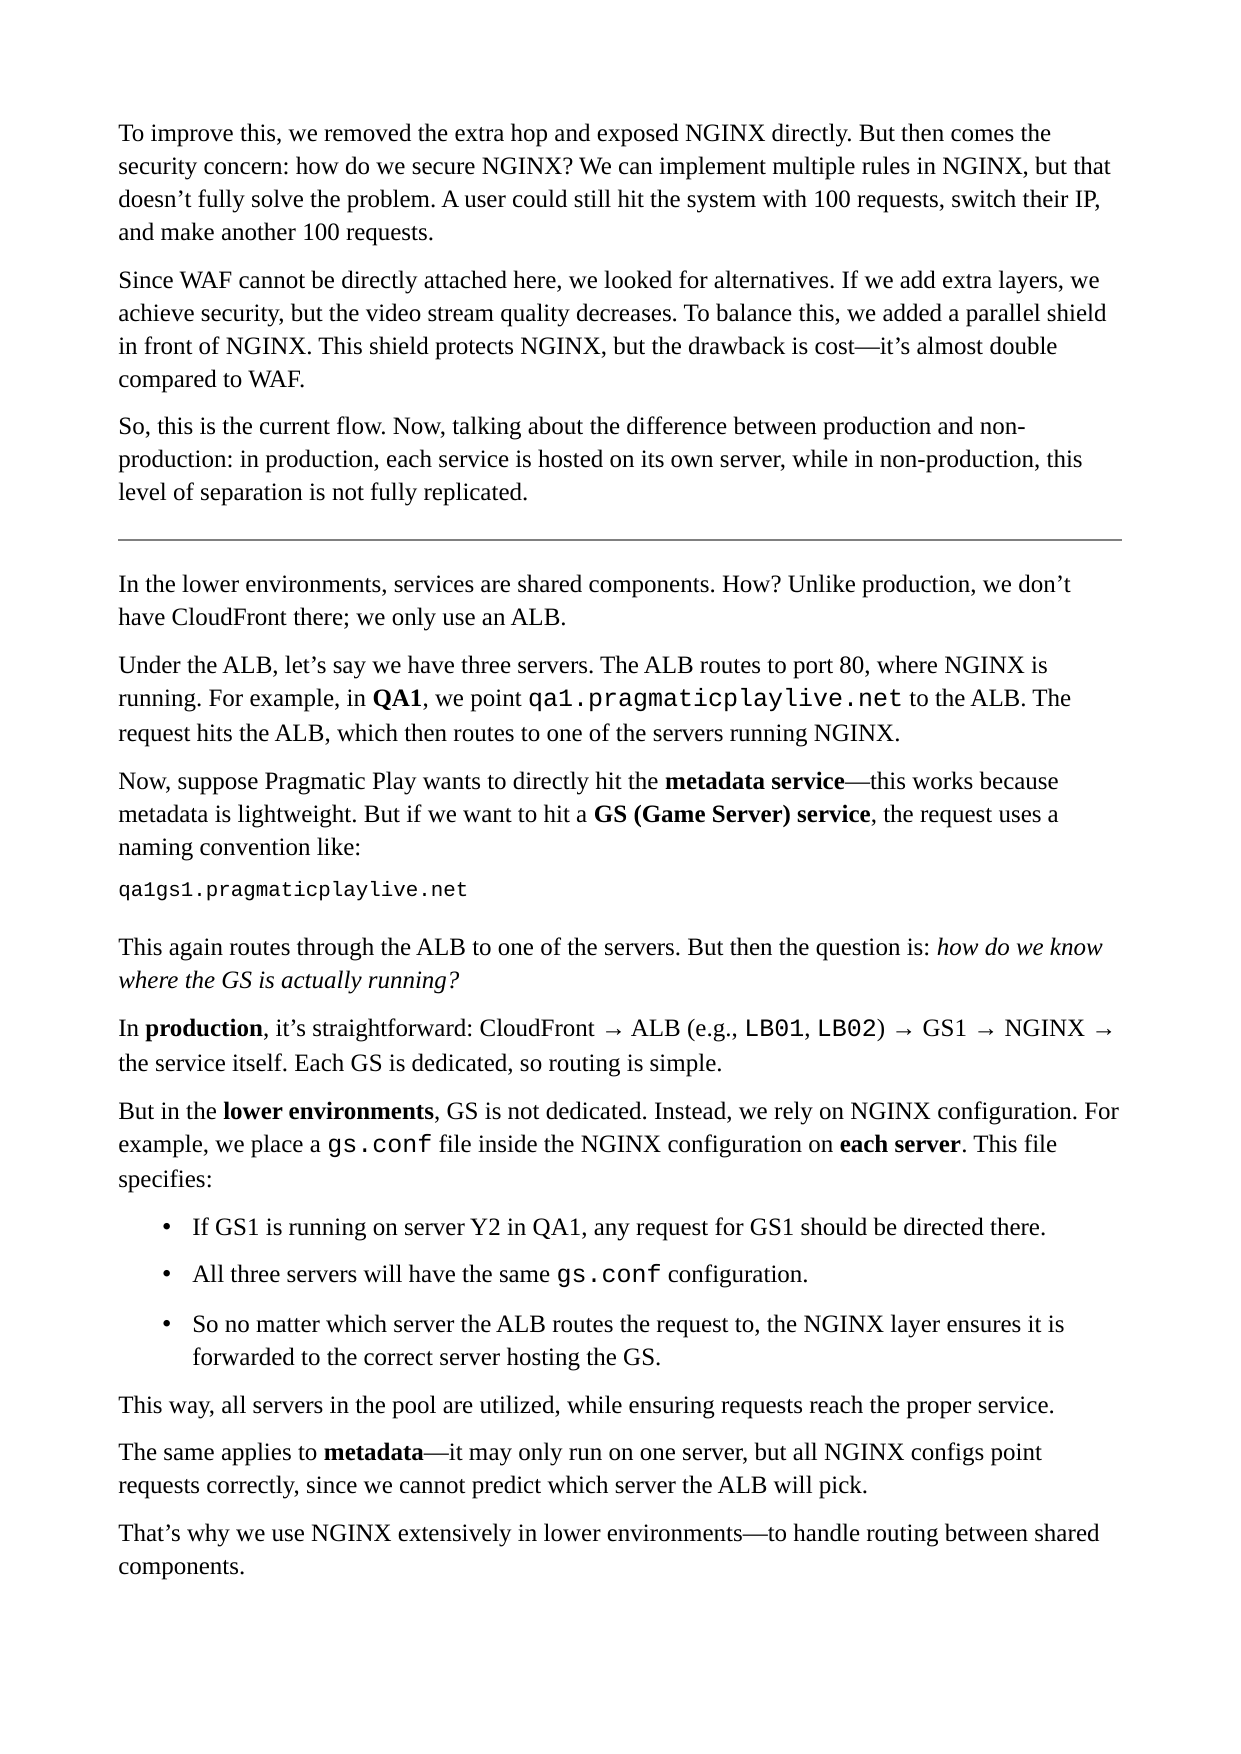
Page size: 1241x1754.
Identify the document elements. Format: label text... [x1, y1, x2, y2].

text In production, it’s straightforward: CloudFront → ALB (e.g., LB01, LB02) → GS1 → NGINX → the service itself. Each GS is dedicated, so routing is simple. [118, 1013, 1122, 1077]
text This again routes through the ALB to one of the servers. But then the question is: how do we know where the GS is actually running? [118, 932, 1122, 994]
text But in the lower environments, GS is not dedicated. Instead, we rely on NGINX configuration. For example, we place a gs.conf file inside the NGINX configuration on each server. This file specifies: [118, 1096, 1122, 1193]
text That’s why we use NGINX extensively in lower environments—to handle routing between shared components. [118, 1518, 1122, 1580]
text Under the ALB, let’s say we have three servers. The ALB routes to port 80, where NGINX is running. For example, in QA1, we point qa1.pragmaticplaylive.net to the ALB. The request hits the ALB, which then routes to one of the servers running NGINX. [118, 650, 1122, 747]
text qa1gs1.pragmaticplaylive.net [118, 879, 1122, 903]
list If GS1 is running on server Y2 in QA1, any request for GS1 should be directed there. [162, 1212, 1122, 1240]
list So no matter which server the ALB routes the request to, the NGINX layer ensures it is forwarded to the correct server hosting the GS. [162, 1309, 1122, 1371]
text To improve this, we removed the extra hop and exposed NGINX directly. But then comes the security concern: how do we secure NGINX? We can implement multiple rules in NGINX, but that doesn’t fully solve the problem. A user could still hit the system with 100 requests, switch their IP, and make another 100 requests. [118, 118, 1122, 246]
text So, this is the current flow. Now, talking about the difference between production and non-production: in production, each service is hosted on its own server, while in non-production, this level of separation is not fully replicated. [118, 411, 1122, 506]
list All three servers will have the same gs.conf configuration. [162, 1259, 1122, 1290]
text This way, all servers in the pool are utilized, while ensuring requests reach the proper service. [118, 1390, 1122, 1418]
text The same applies to metadata—it may only run on one server, but all NGINX configs point requests correctly, since we cannot predict which server the ALB will pick. [118, 1437, 1122, 1499]
text Since WAF cannot be directly attached here, we looked for alternatives. If we add extra layers, we achieve security, but the video stream quality decreases. To balance this, we added a parallel shield in front of NGINX. This shield protects NGINX, but the drawback is cost—it’s almost double compared to WAF. [118, 265, 1122, 393]
text Now, suppose Pragmatic Play wants to directly hit the metadata service—this works because metadata is lightweight. But if we want to hit a GS (Game Server) service, the request uses a naming convention like: [118, 766, 1122, 861]
text In the lower environments, services are shared components. How? Unlike production, we don’t have CloudFront there; we only use an ALB. [118, 569, 1122, 631]
